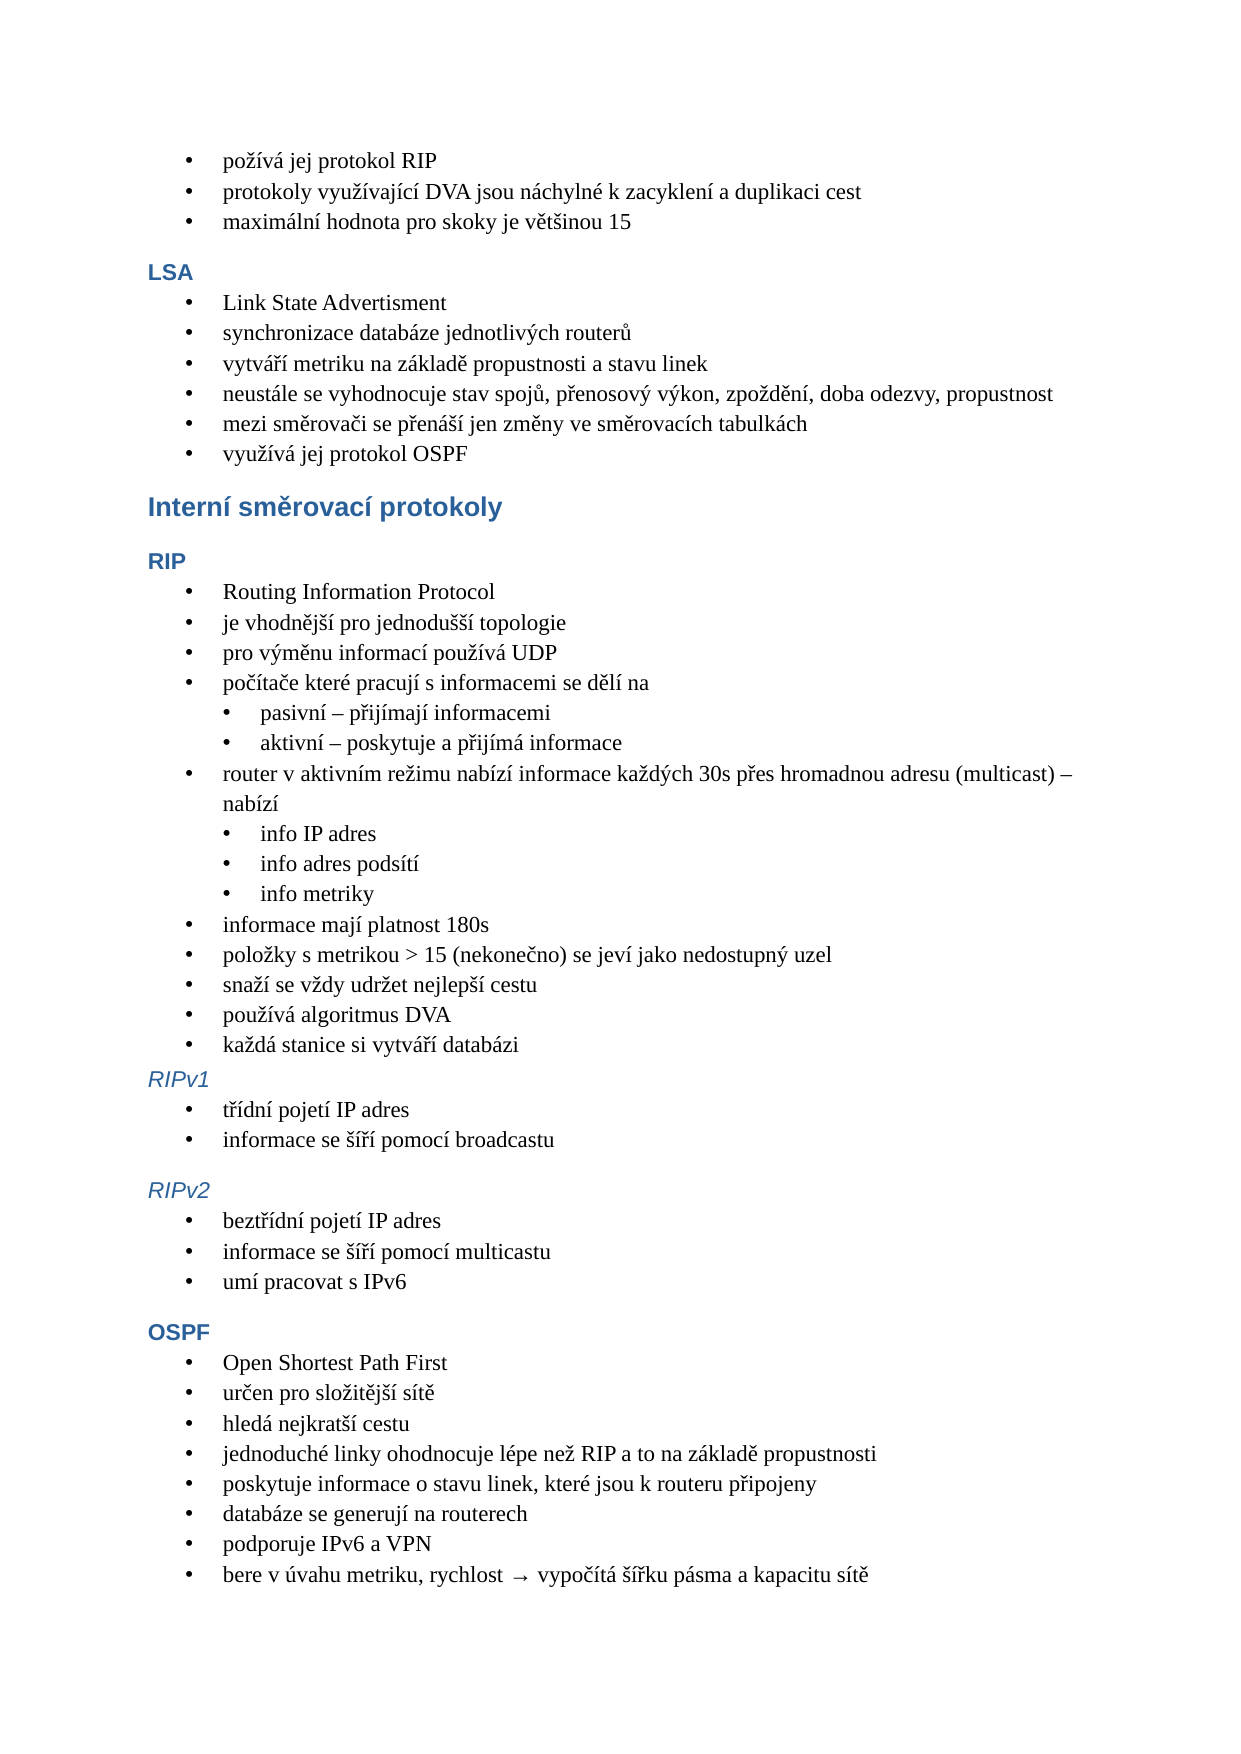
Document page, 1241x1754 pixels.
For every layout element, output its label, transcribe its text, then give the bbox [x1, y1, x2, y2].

subtitle Interní směrovací protokoly [148, 491, 1093, 523]
list vytváří metriku na základě propustnosti a stavu linek [185, 350, 1093, 376]
list info metriky [223, 880, 1093, 907]
list třídní pojetí IP adres [185, 1096, 1093, 1122]
list využívá jej protokol OSPF [185, 440, 1093, 467]
list beztřídní pojetí IP adres [185, 1207, 1093, 1234]
list Routing Information Protocol [185, 578, 1093, 605]
list počítače které pracují s informacemi se dělí na [185, 669, 1093, 695]
list neustále se vyhodnocuje stav spojů, přenosový výkon, zpoždění, doba odezvy, propustnost [185, 380, 1093, 406]
list protokoly využívající DVA jsou náchylné k zacyklení a duplikaci cest [185, 178, 1093, 204]
list informace mají platnost 180s [185, 911, 1093, 937]
list pasivní – přijímají informacemi [223, 699, 1093, 726]
list informace se šíří pomocí broadcastu [185, 1126, 1093, 1153]
list poskytuje informace o stavu linek, které jsou k routeru připojeny [185, 1470, 1093, 1496]
list synchronizace databáze jednotlivých routerů [185, 319, 1093, 346]
subtitle OSPF [148, 1319, 1093, 1345]
list maximální hodnota pro skoky je většinou 15 [185, 208, 1093, 234]
list snaží se vždy udržet nejlepší cestu [185, 971, 1093, 997]
list hledá nejkratší cestu [185, 1409, 1093, 1436]
subtitle LSA [148, 259, 1093, 285]
list je vhodnější pro jednodušší topologie [185, 608, 1093, 635]
list umí pracovat s IPv6 [185, 1268, 1093, 1294]
list jednoduché linky ohodnocuje lépe než RIP a to na základě propustnosti [185, 1440, 1093, 1466]
list databáze se generují na routerech [185, 1500, 1093, 1527]
list určen pro složitější sítě [185, 1379, 1093, 1406]
list bere v úvahu metriku, rychlost → vypočítá šířku pásma a kapacitu sítě [185, 1561, 1093, 1587]
list podporuje IPv6 a VPN [185, 1530, 1093, 1557]
list každá stanice si vytváří databázi [185, 1031, 1093, 1058]
subtitle RIPv2 [148, 1177, 1093, 1204]
list router v aktivním režimu nabízí informace každých 30s přes hromadnou adresu (multicast) – nabízí [185, 759, 1093, 816]
list info adres podsítí [223, 850, 1093, 877]
list Open Shortest Path First [185, 1349, 1093, 1376]
list Link State Advertisment [185, 289, 1093, 316]
list mezi směrovači se přenáší jen změny ve směrovacích tabulkách [185, 410, 1093, 436]
list informace se šíří pomocí multicastu [185, 1238, 1093, 1264]
list používá algoritmus DVA [185, 1001, 1093, 1028]
list info IP adres [223, 820, 1093, 846]
subtitle RIPv1 [148, 1066, 1093, 1092]
list položky s metrikou > 15 (nekonečno) se jeví jako nedostupný uzel [185, 941, 1093, 967]
list požívá jej protokol RIP [185, 148, 1093, 174]
list pro výměnu informací používá UDP [185, 639, 1093, 665]
list aktivní – poskytuje a přijímá informace [223, 729, 1093, 756]
subtitle RIP [148, 548, 1093, 574]
